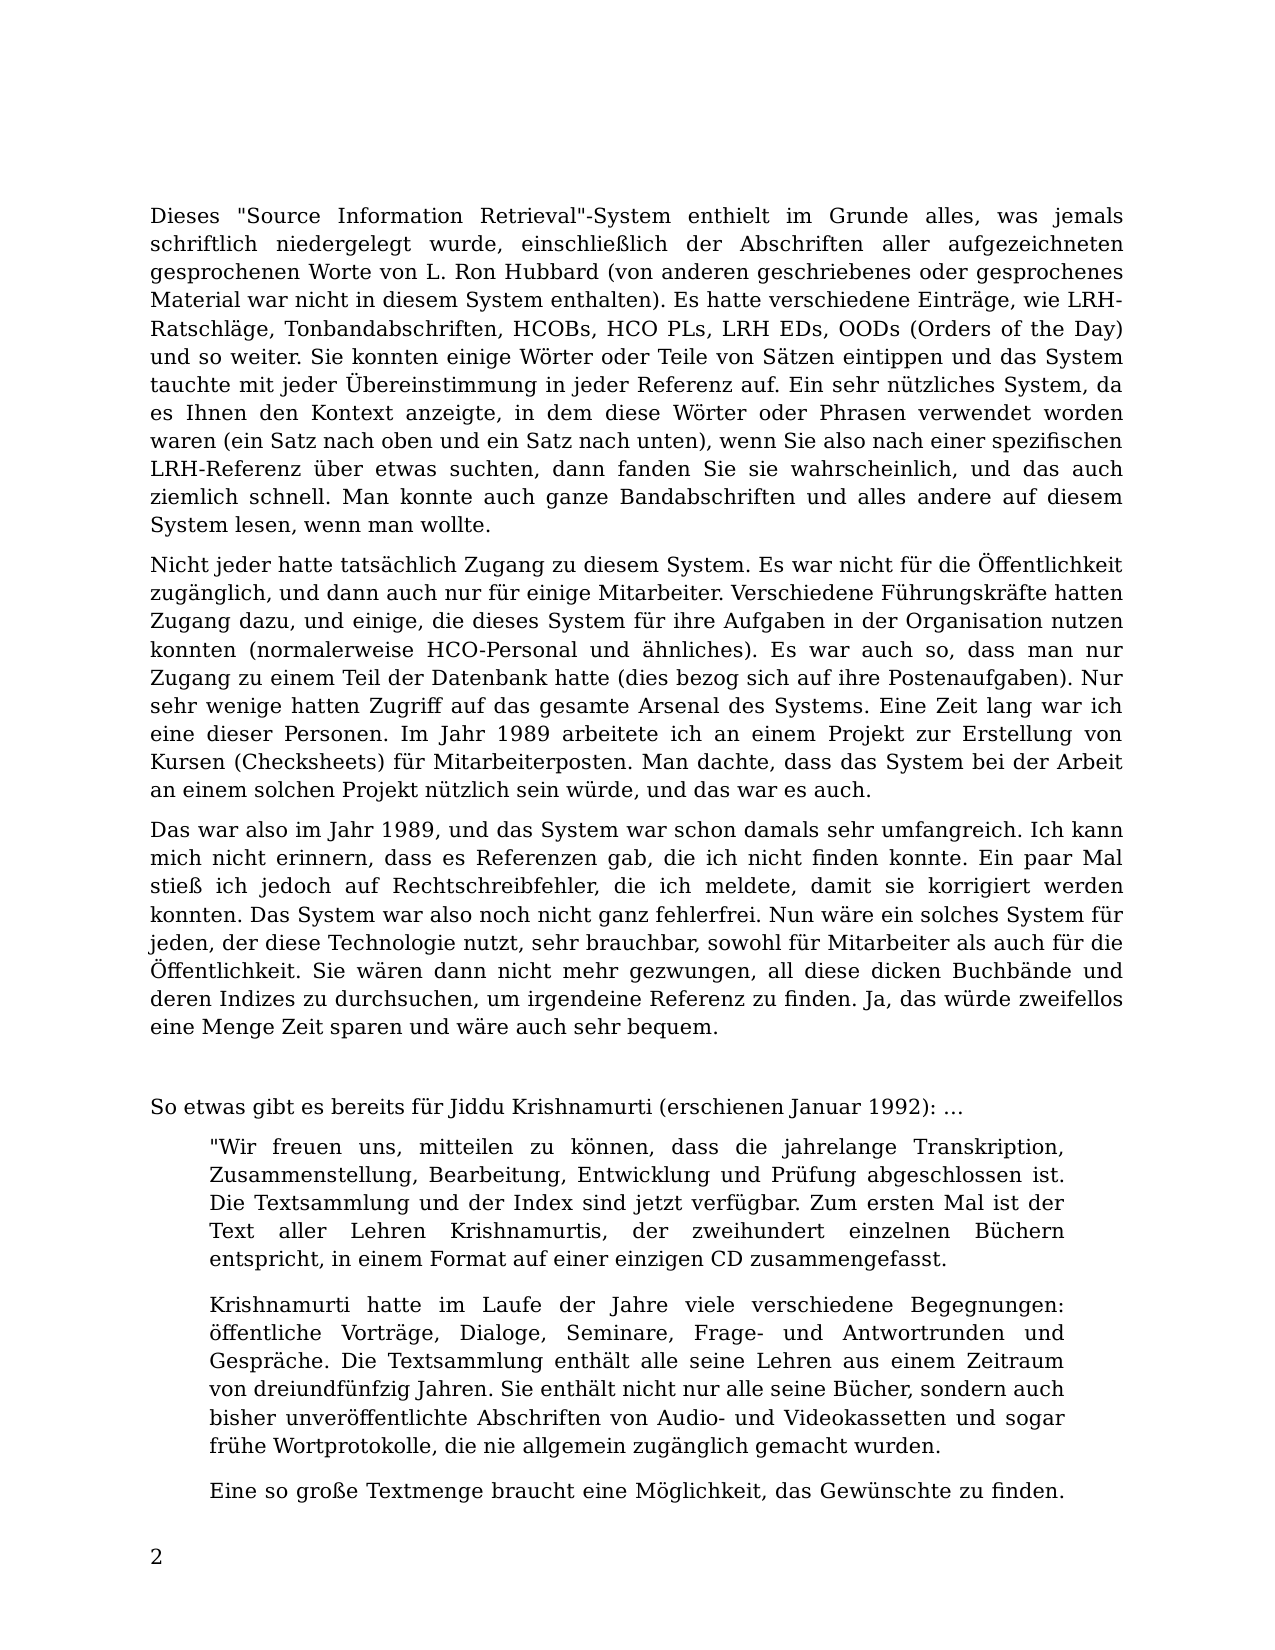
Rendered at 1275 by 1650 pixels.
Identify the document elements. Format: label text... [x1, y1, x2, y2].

text Das war also im Jahr 1989, und das System war schon damals sehr umfangreich. Ich kann mich nicht erinnern, dass es Referenzen gab, die ich nicht finden konnte. Ein paar Mal stieß ich jedoch auf Rechtschreibfehler, die ich meldete, damit sie korrigiert werden konnten. Das System war also noch nicht ganz fehlerfrei. Nun wäre ein solches System für jeden, der diese Technologie nutzt, sehr brauchbar, sowohl für Mitarbeiter als auch für die Öffentlichkeit. Sie wären dann nicht mehr gezwungen, all diese dicken Buchbände und deren Indizes zu durchsuchen, um irgendeine Referenz zu finden. Ja, das würde zweifellos eine Menge Zeit sparen und wäre auch sehr bequem. [150, 818, 1125, 1039]
text "Wir freuen uns, mitteilen zu können, dass die jahrelange Transkription, Zusammenstellung, Bearbeitung, Entwicklung und Prüfung abgeschlossen ist. Die Textsammlung und der Index sind jetzt verfügbar. Zum ersten Mal ist der Text aller Lehren Krishnamurtis, der zweihundert einzelnen Büchern entspricht, in einem Format auf einer einzigen CD zusammengefasst. [209, 1135, 1066, 1272]
text Eine so große Textmenge braucht eine Möglichkeit, das Gewünschte zu finden. [209, 1479, 1066, 1504]
text Nicht jeder hatte tatsächlich Zugang zu diesem System. Es war nicht für die Öffentlichkeit zugänglich, und dann auch nur für einige Mitarbeiter. Verschiedene Führungskräfte hatten Zugang dazu, und einige, die dieses System für ihre Aufgaben in der Organisation nutzen konnten (normalerweise HCO-Personal und ähnliches). Es war auch so, dass man nur Zugang zu einem Teil der Datenbank hatte (dies bezog sich auf ihre Postenaufgaben). Nur sehr wenige hatten Zugriff auf das gesamte Arsenal des Systems. Eine Zeit lang war ich eine dieser Personen. Im Jahr 1989 arbeitete ich an einem Projekt zur Erstellung von Kursen (Checksheets) für Mitarbeiterposten. Man dachte, dass das System bei der Arbeit an einem solchen Projekt nützlich sein würde, und das war es auch. [150, 553, 1125, 803]
text Krishnamurti hatte im Laufe der Jahre viele verschiedene Begegnungen: öffentliche Vorträge, Dialoge, Seminare, Frage- und Antwortrunden und Gespräche. Die Textsammlung enthält alle seine Lehren aus einem Zeitraum von dreiundfünfzig Jahren. Sie enthält nicht nur alle seine Bücher, sondern auch bisher unveröffentlichte Abschriften von Audio- und Videokassetten und sogar frühe Wortprotokolle, die nie allgemein zugänglich gemacht wurden. [209, 1293, 1066, 1458]
text So etwas gibt es bereits für Jiddu Krishnamurti (erschienen Januar 1992): … [150, 1095, 1125, 1119]
text Dieses "Source Information Retrieval"-System enthielt im Grunde alles, was jemals schriftlich niedergelegt wurde, einschließlich der Abschriften aller aufgezeichneten gesprochenen Worte von L. Ron Hubbard (von anderen geschriebenes oder gesprochenes Material war nicht in diesem System enthalten). Es hatte verschiedene Einträge, wie LRH-Ratschläge, Tonbandabschriften, HCOBs, HCO PLs, LRH EDs, OODs (Orders of the Day) und so weiter. Sie konnten einige Wörter oder Teile von Sätzen eintippen und das System tauchte mit jeder Übereinstimmung in jeder Referenz auf. Ein sehr nützliches System, da es Ihnen den Kontext anzeigte, in dem diese Wörter oder Phrasen verwendet worden waren (ein Satz nach oben und ein Satz nach unten), wenn Sie also nach einer spezifischen LRH-Referenz über etwas suchten, dann fanden Sie sie wahrscheinlich, und das auch ziemlich schnell. Man konnte auch ganze Bandabschriften und alles andere auf diesem System lesen, wenn man wollte. [150, 204, 1125, 538]
